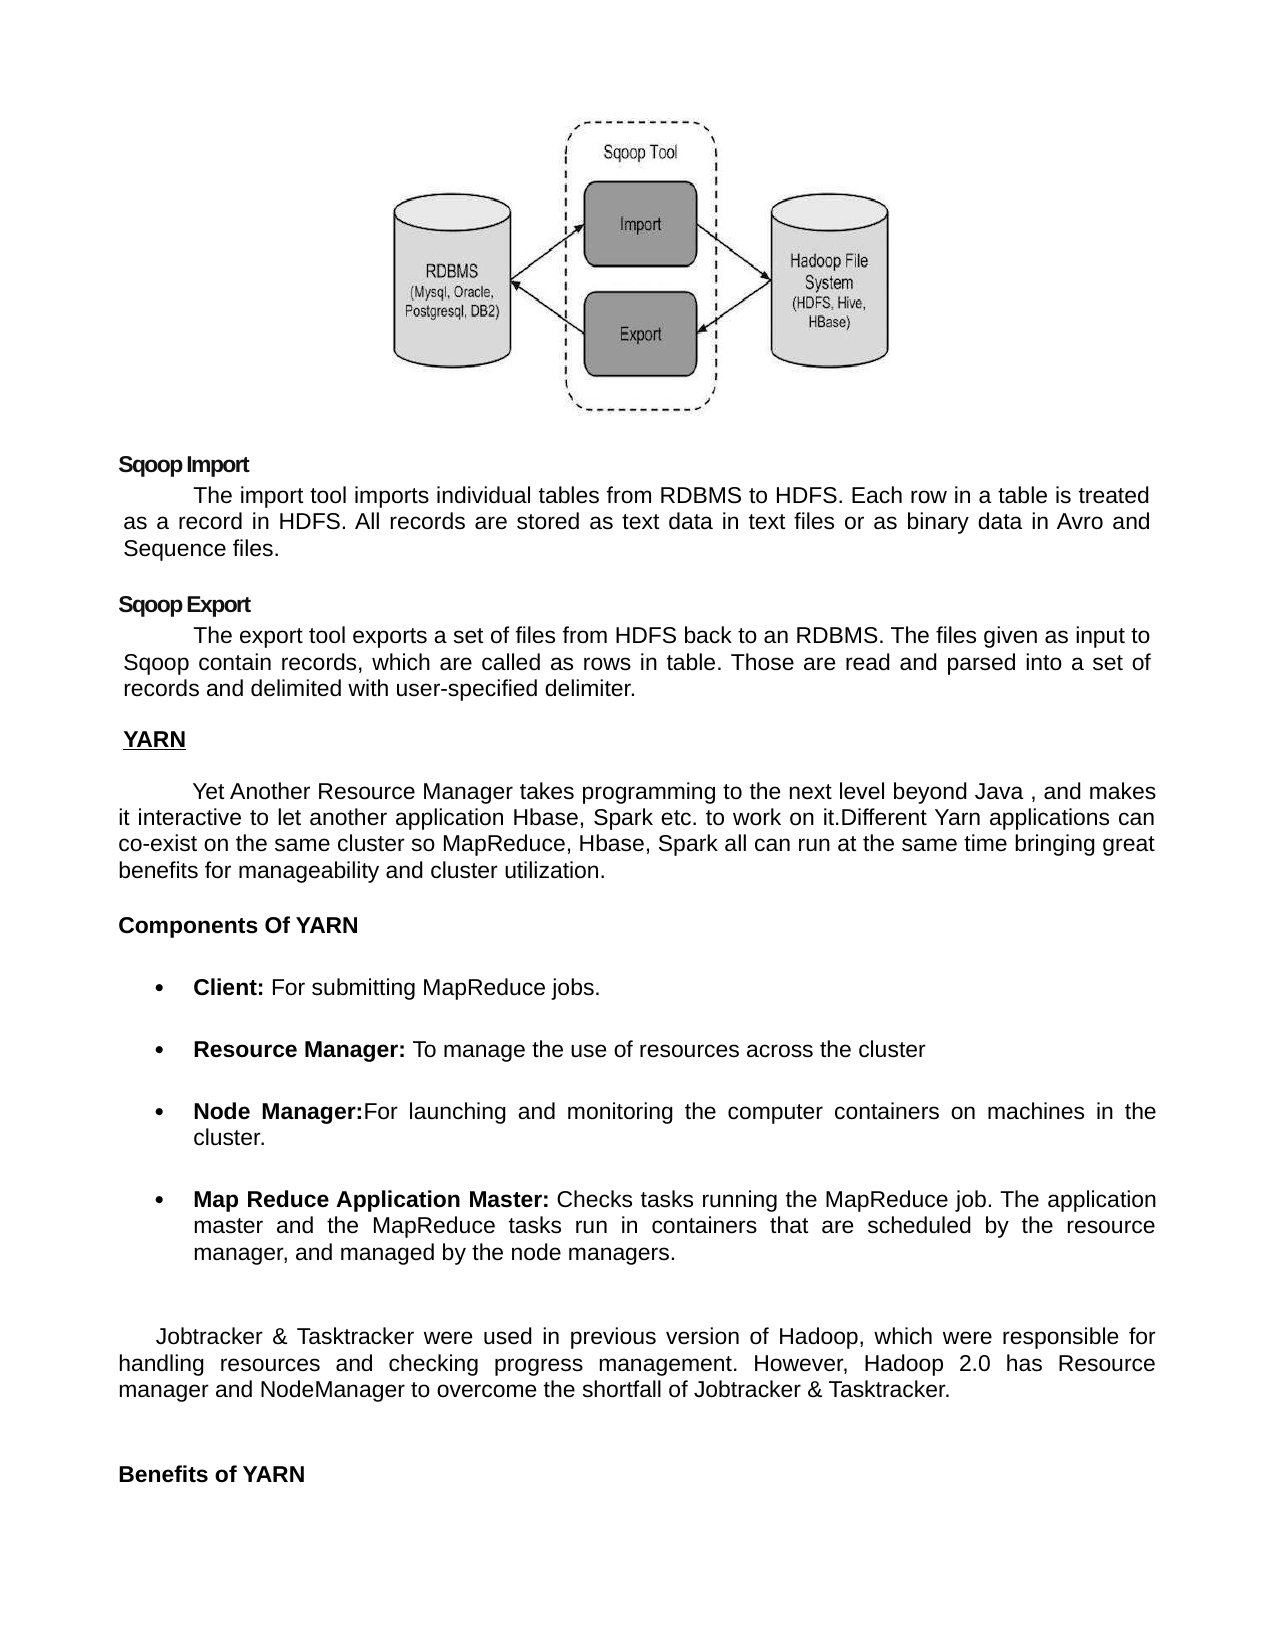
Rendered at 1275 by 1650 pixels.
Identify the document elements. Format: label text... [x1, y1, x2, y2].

list Map Reduce Application Master: Checks tasks running the MapReduce job. The application master and the MapReduce tasks run in containers that are scheduled by the resource manager, and managed by the node managers. [156, 1186, 1157, 1265]
text The import tool imports individual tables from RDBMS to HDFS. Each row in a table is treated as a record in HDFS. All records are stored as text data in text files or as binary data in Avro and Sequence files. [123, 482, 1152, 561]
text Jobtracker & Tasktracker were used in previous version of Hadoop, which were responsible for handling resources and checking progress management. However, Hadoop 2.0 has Resource manager and NodeManager to overcome the shortfall of Jobtracker & Tasktracker. [118, 1323, 1157, 1402]
subtitle Sqoop Export [118, 591, 1152, 617]
text YARN [123, 726, 1152, 753]
subtitle Components Of YARN [118, 912, 1157, 939]
list Client: For submitting MapReduce jobs. [156, 974, 1157, 1000]
list Node Manager:For launching and monitoring the computer containers on machines in the cluster. [156, 1098, 1157, 1150]
picture [392, 118, 890, 416]
subtitle Sqoop Import [118, 451, 1152, 477]
text Yet Another Resource Manager takes programming to the next level beyond Java , and makes it interactive to let another application Hbase, Spark etc. to work on it.Different Yarn applications can co-exist on the same cluster so MapReduce, Hbase, Spark all can run at the same time bringing great benefits for manageability and cluster utilization. [118, 778, 1157, 883]
text The export tool exports a set of files from HDFS back to an RDBMS. The files given as input to Sqoop contain records, which are called as rows in table. Those are read and parsed into a set of records and delimited with user-specified delimiter. [123, 622, 1152, 701]
subtitle Benefits of YARN [118, 1461, 1157, 1487]
list Resource Manager: To manage the use of resources across the cluster [156, 1036, 1157, 1062]
